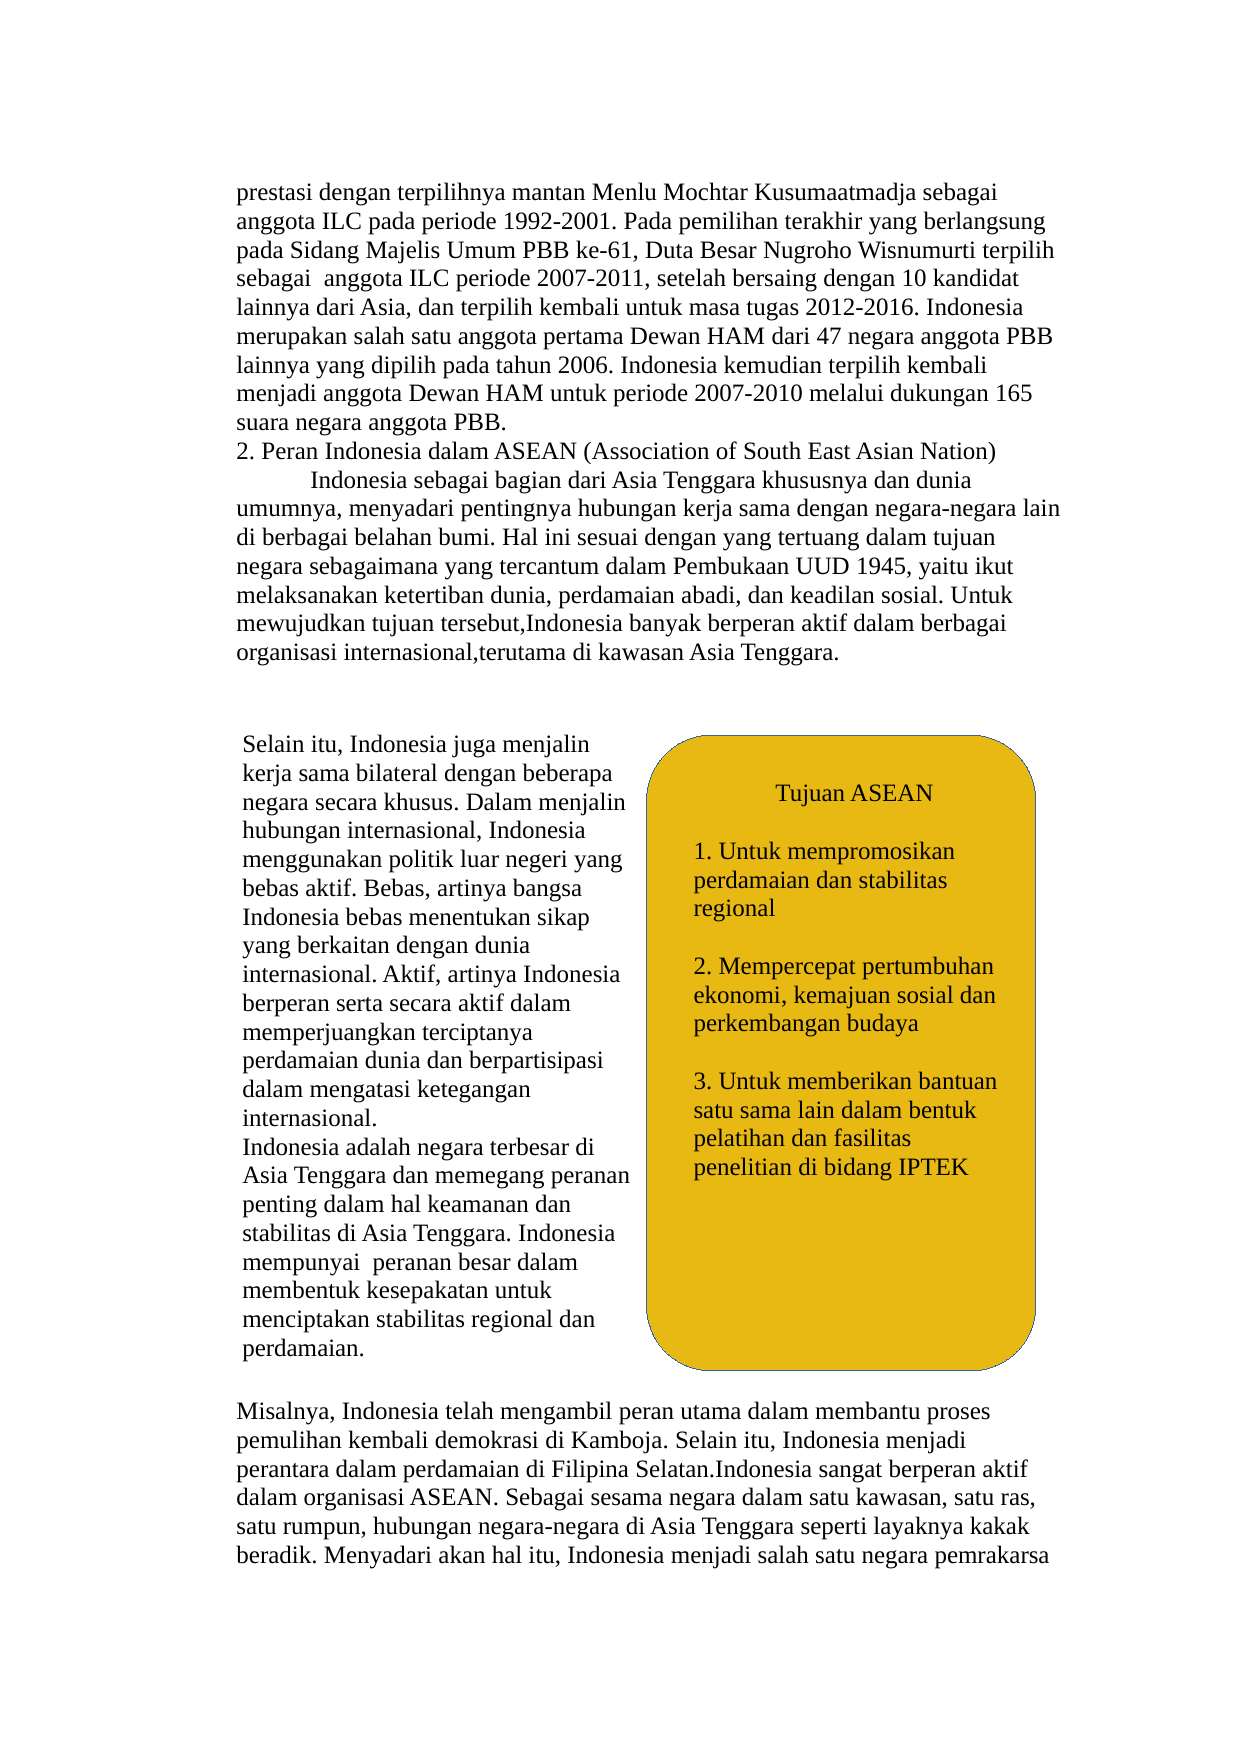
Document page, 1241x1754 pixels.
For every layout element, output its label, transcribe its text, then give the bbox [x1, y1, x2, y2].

text Indonesia sebagai bagian dari Asia Tenggara khususnya dan dunia umumnya, menyadari pentingnya hubungan kerja sama dengan negara-negara lain di berbagai belahan bumi. Hal ini sesuai dengan yang tertuang dalam tujuan negara sebagaimana yang tercantum dalam Pembukaan UUD 1945, yaitu ikut melaksanakan ketertiban dunia, perdamaian abadi, dan keadilan sosial. Untuk mewujudkan tujuan tersebut,Indonesia banyak berperan aktif dalam berbagai organisasi internasional,terutama di kawasan Asia Tenggara. [236, 465, 1063, 666]
text prestasi dengan terpilihnya mantan Menlu Mochtar Kusumaatmadja sebagai anggota ILC pada periode 1992-2001. Pada pemilihan terakhir yang berlangsung pada Sidang Majelis Umum PBB ke-61, Duta Besar Nugroho Wisnumurti terpilih sebagai anggota ILC periode 2007-2011, setelah bersaing dengan 10 kandidat lainnya dari Asia, dan terpilih kembali untuk masa tugas 2012-2016. Indonesia merupakan salah satu anggota pertama Dewan HAM dari 47 negara anggota PBB lainnya yang dipilih pada tahun 2006. Indonesia kemudian terpilih kembali menjadi anggota Dewan HAM untuk periode 2007-2010 melalui dukungan 165 suara negara anggota PBB. [236, 177, 1063, 436]
table_header [644, 724, 1080, 1367]
text Misalnya, Indonesia telah mengambil peran utama dalam membantu proses pemulihan kembali demokrasi di Kamboja. Selain itu, Indonesia menjadi perantara dalam perdamaian di Filipina Selatan.Indonesia sangat berperan aktif dalam organisasi ASEAN. Sebagai sesama negara dalam satu kawasan, satu ras, satu rumpun, hubungan negara-negara di Asia Tenggara seperti layaknya kakak beradik. Menyadari akan hal itu, Indonesia menjadi salah satu negara pemrakarsa [236, 1396, 1063, 1569]
text 2. Peran Indonesia dalam ASEAN (Association of South East Asian Nation) [236, 436, 1063, 465]
table_header Selain itu, Indonesia juga menjalin kerja sama bilateral dengan beberapa negara secara khusus. Dalam menjalin hubungan internasional, Indonesia menggunakan politik luar negeri yang bebas aktif. Bebas, artinya bangsa Indonesia bebas menentukan sikap yang berkaitan dengan dunia internasional. Aktif, artinya Indonesia berperan serta secara aktif dalam memperjuangkan terciptanya perdamaian dunia dan berpartisipasi dalam mengatasi ketegangan internasional. Indonesia adalah negara terbesar di Asia Tenggara dan memegang peranan penting dalam hal keamanan dan stabilitas di Asia Tenggara. Indonesia mempunyai peranan besar dalam membentuk kesepakatan untuk menciptakan stabilitas regional dan perdamaian. [236, 724, 644, 1367]
